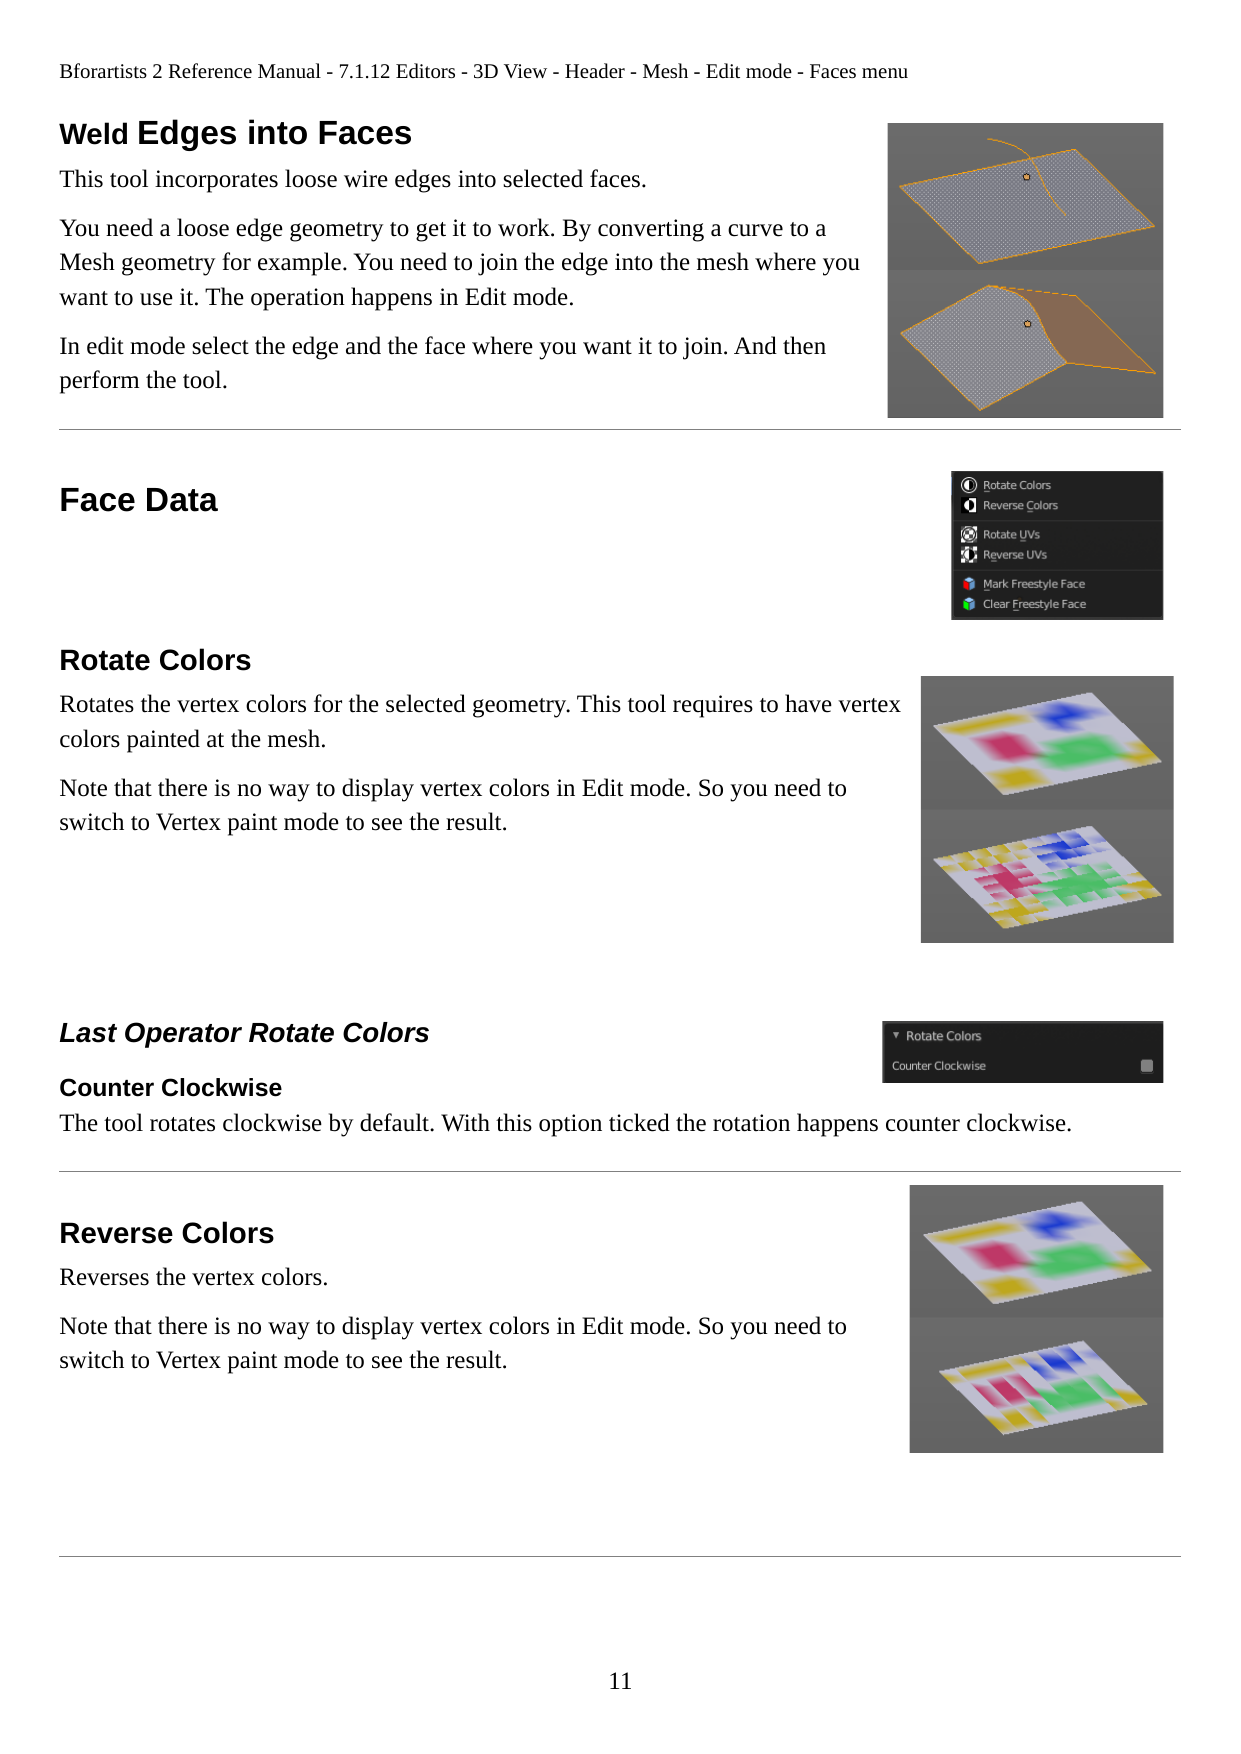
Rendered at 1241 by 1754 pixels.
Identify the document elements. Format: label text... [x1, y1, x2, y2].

picture [887, 123, 1164, 418]
subtitle Reverse Colors [59, 1216, 909, 1249]
subtitle Rotate Colors [59, 643, 1181, 677]
text In edit mode select the edge and the face where you want it to join. And then perform the tool. [59, 331, 887, 394]
subtitle [1164, 1216, 1181, 1249]
picture [909, 1185, 1164, 1453]
text This tool incorporates loose wire edges into selected faces. [59, 164, 887, 192]
subtitle Weld Edges into Faces [59, 113, 1181, 151]
subtitle Last Operator Rotate Colors [59, 1016, 1181, 1048]
subtitle Face Data [59, 479, 951, 518]
text Reverses the vertex colors. [59, 1262, 909, 1291]
text You need a loose edge geometry to get it to work. By converting a curve to a Mesh geometry for example. You need to join the edge into the mesh where you want to use it. The operation happens in Edit mode. [59, 213, 887, 311]
subtitle Counter Clockwise [59, 1073, 1181, 1102]
text Rotates the vertex colors for the selected geometry. This tool requires to have vertex colors painted at the mesh. [59, 689, 920, 753]
subtitle [1164, 479, 1181, 518]
picture [951, 471, 1164, 620]
text Note that there is no way to display vertex colors in Edit mode. So you need to switch to Vertex paint mode to see the result. [59, 773, 920, 836]
text Note that there is no way to display vertex colors in Edit mode. So you need to switch to Vertex paint mode to see the result. [59, 1311, 909, 1374]
text The tool rotates clockwise by default. With this option ticked the rotation happens counter clockwise. [59, 1108, 1181, 1137]
picture [920, 676, 1174, 943]
picture [882, 1021, 1164, 1083]
